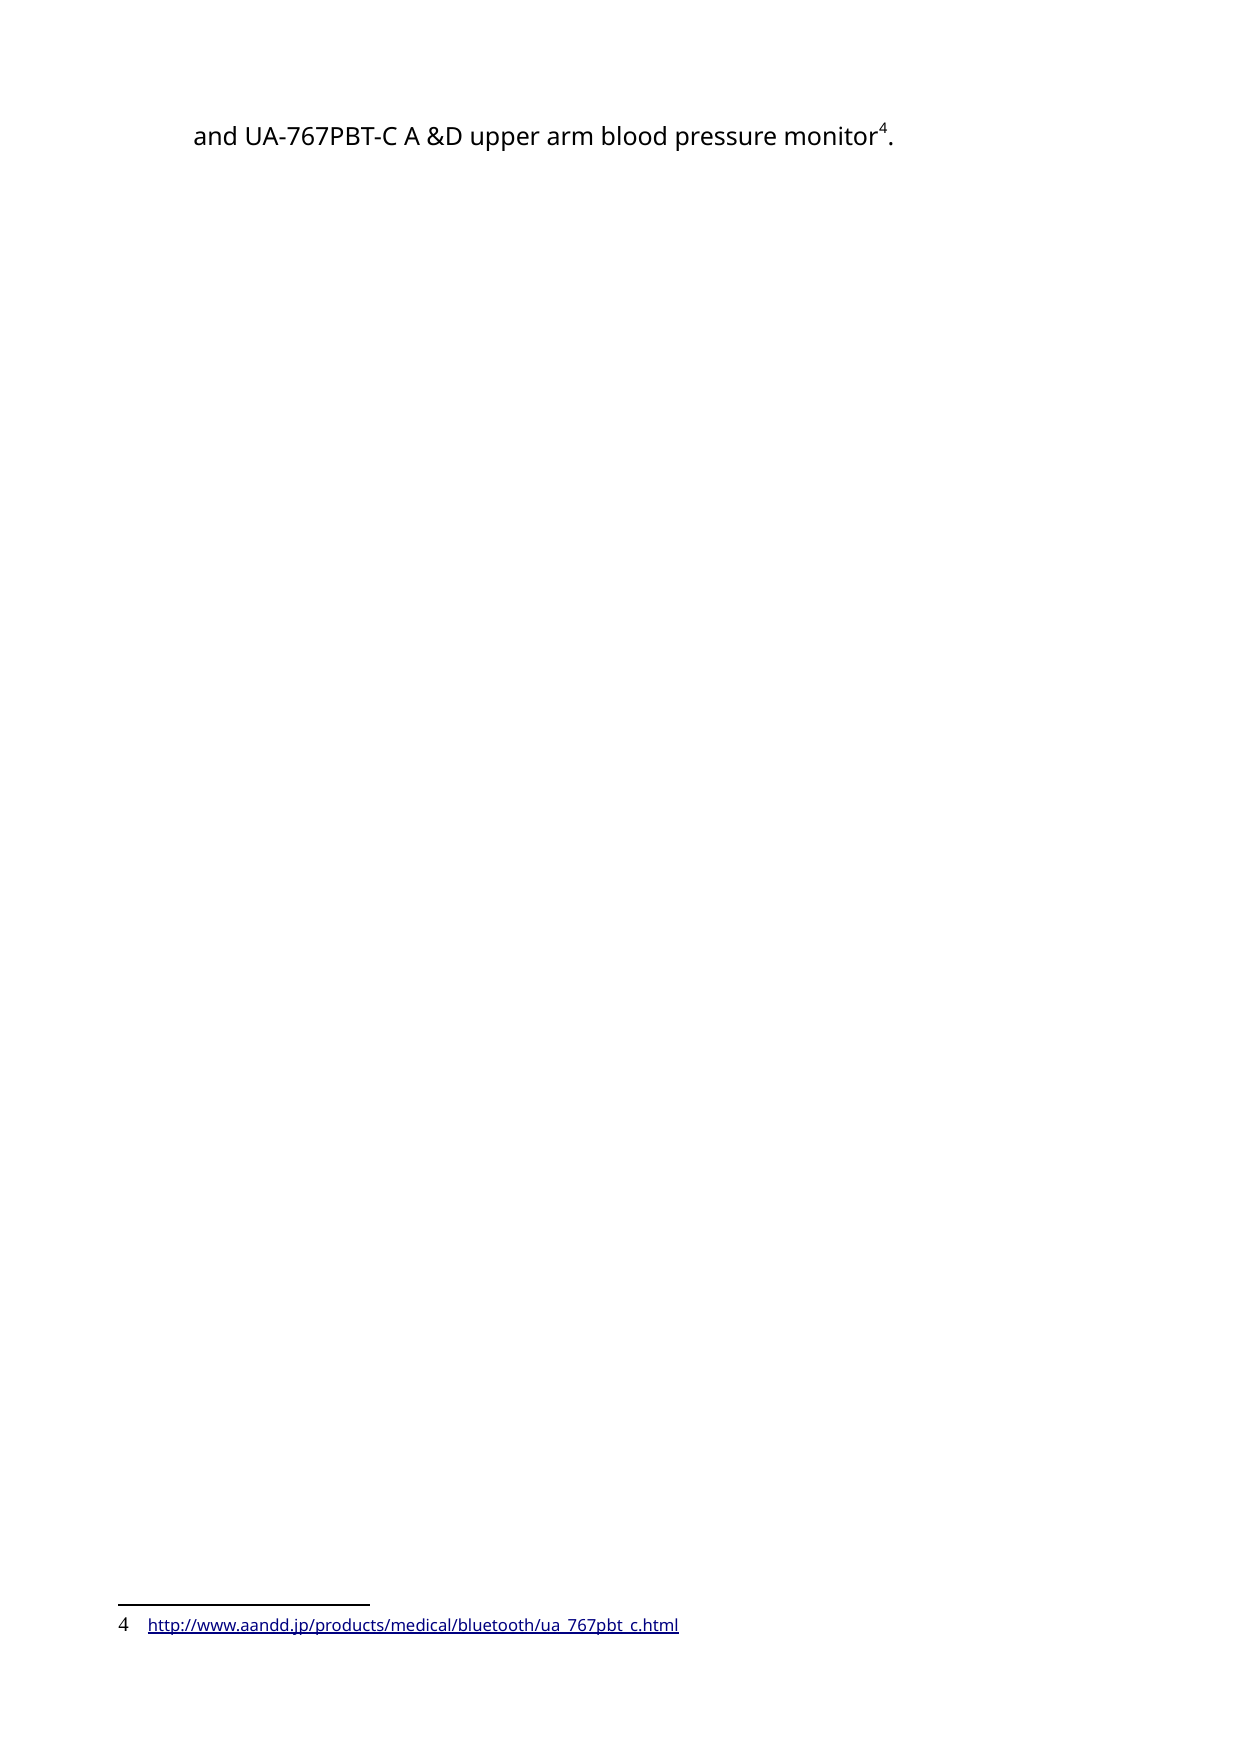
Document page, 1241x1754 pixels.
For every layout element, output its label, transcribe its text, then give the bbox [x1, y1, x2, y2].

subtitle http://www.aandd.jp/products/medical/bluetooth/ua_767pbt_c.html [118, 1611, 1122, 1636]
subtitle Real Continua health devices (just for testing): UC-321PBT-C A&D weigh scale and UA-767PBT-C A &D upper arm blood pressure monitor. [156, 118, 1122, 152]
